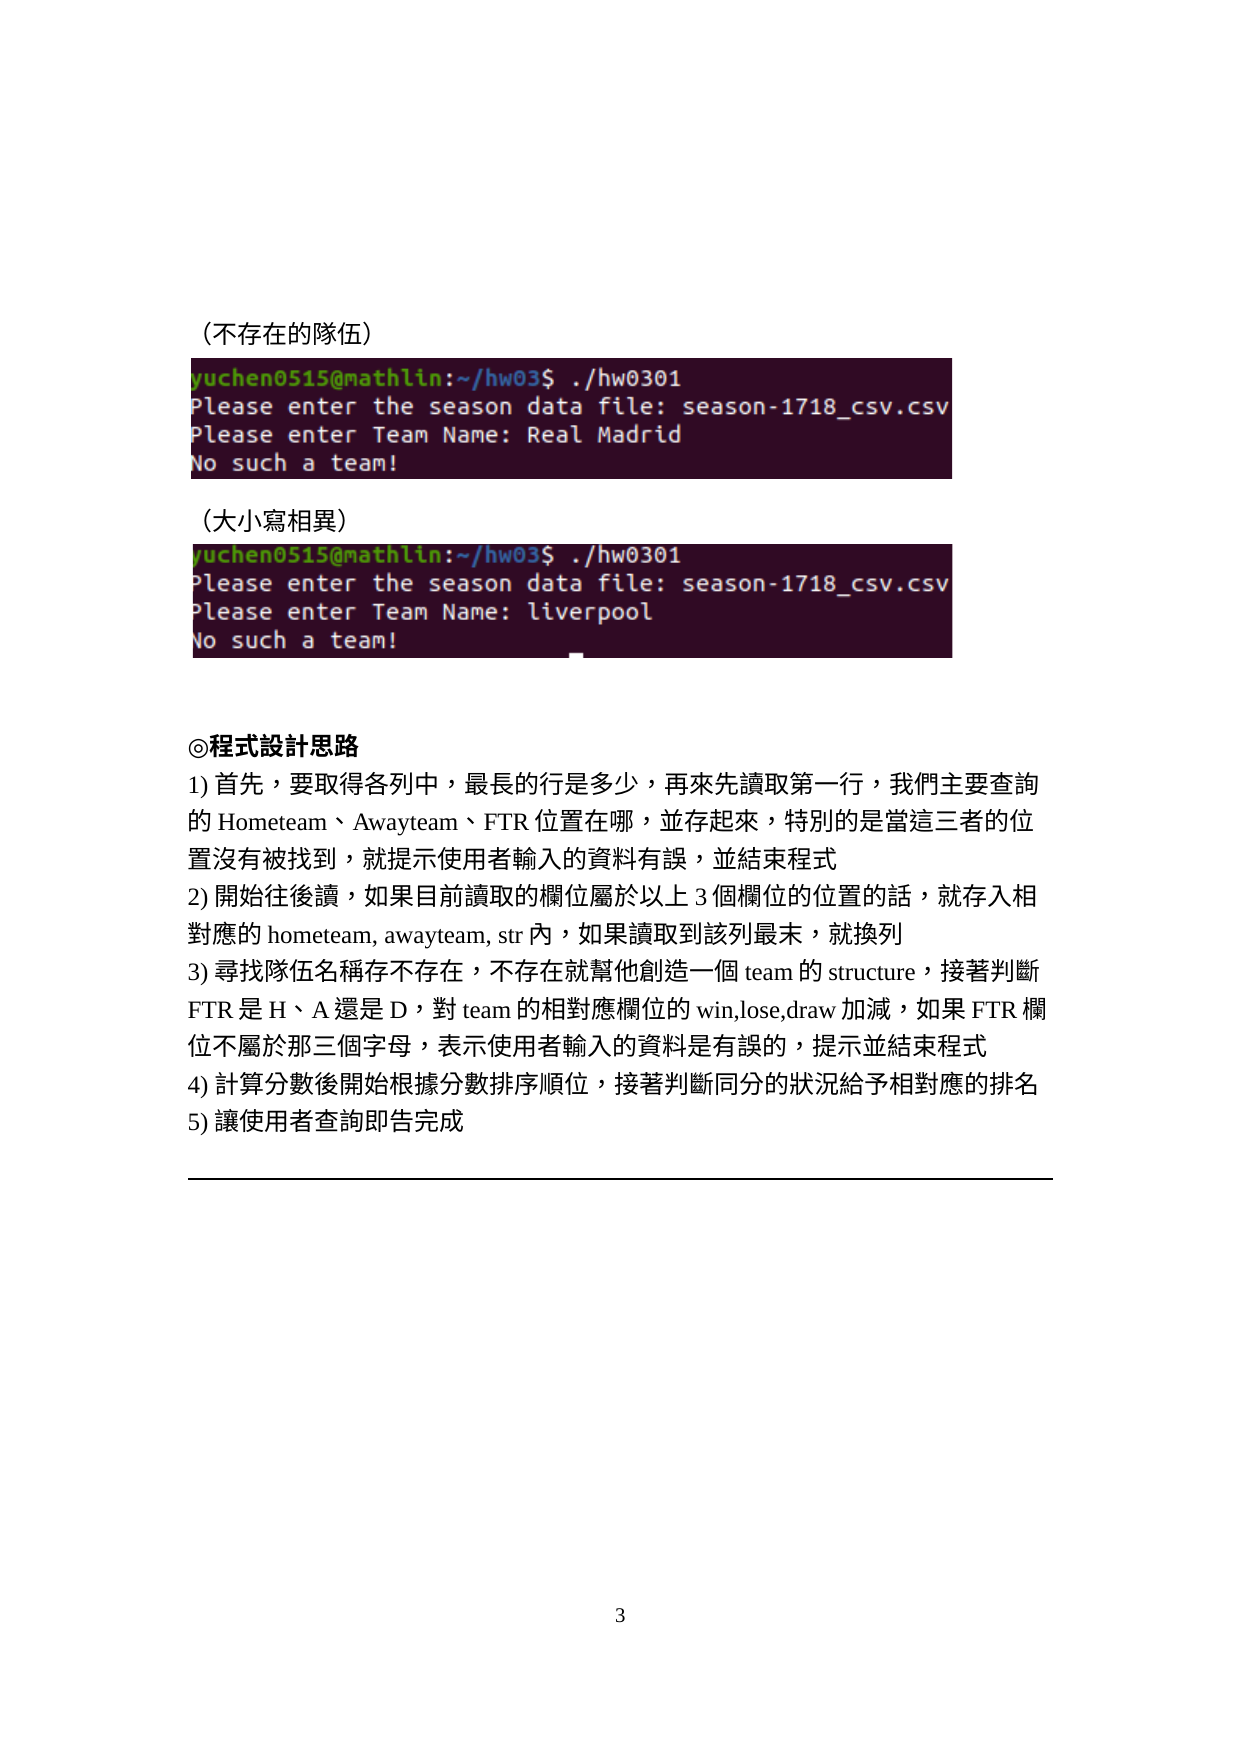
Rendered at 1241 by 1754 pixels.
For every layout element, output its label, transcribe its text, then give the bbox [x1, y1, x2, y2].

text 3) 尋找隊伍名稱存不存在，不存在就幫他創造一個team的structure，接著判斷FTR是H、A還是D，對team的相對應欄位的win,lose,draw加減，如果FTR欄位不屬於那三個字母，表示使用者輸入的資料是有誤的，提示並結束程式 [187, 951, 1053, 1064]
text （不存在的隊伍） [187, 314, 1053, 351]
text 2) 開始往後讀，如果目前讀取的欄位屬於以上3個欄位的位置的話，就存入相對應的hometeam, awayteam, str內，如果讀取到該列最末，就換列 [187, 876, 1053, 951]
text 5) 讓使用者查詢即告完成 [187, 1101, 1053, 1139]
text （大小寫相異） [187, 501, 1053, 539]
picture [191, 358, 953, 479]
text 1) 首先，要取得各列中，最長的行是多少，再來先讀取第一行，我們主要查詢的Hometeam、Awayteam、FTR位置在哪，並存起來，特別的是當這三者的位置沒有被找到，就提示使用者輸入的資料有誤，並結束程式 [187, 764, 1053, 876]
picture [192, 544, 953, 658]
text ◎程式設計思路 [187, 726, 1053, 764]
text 4) 計算分數後開始根據分數排序順位，接著判斷同分的狀況給予相對應的排名 [187, 1064, 1053, 1101]
